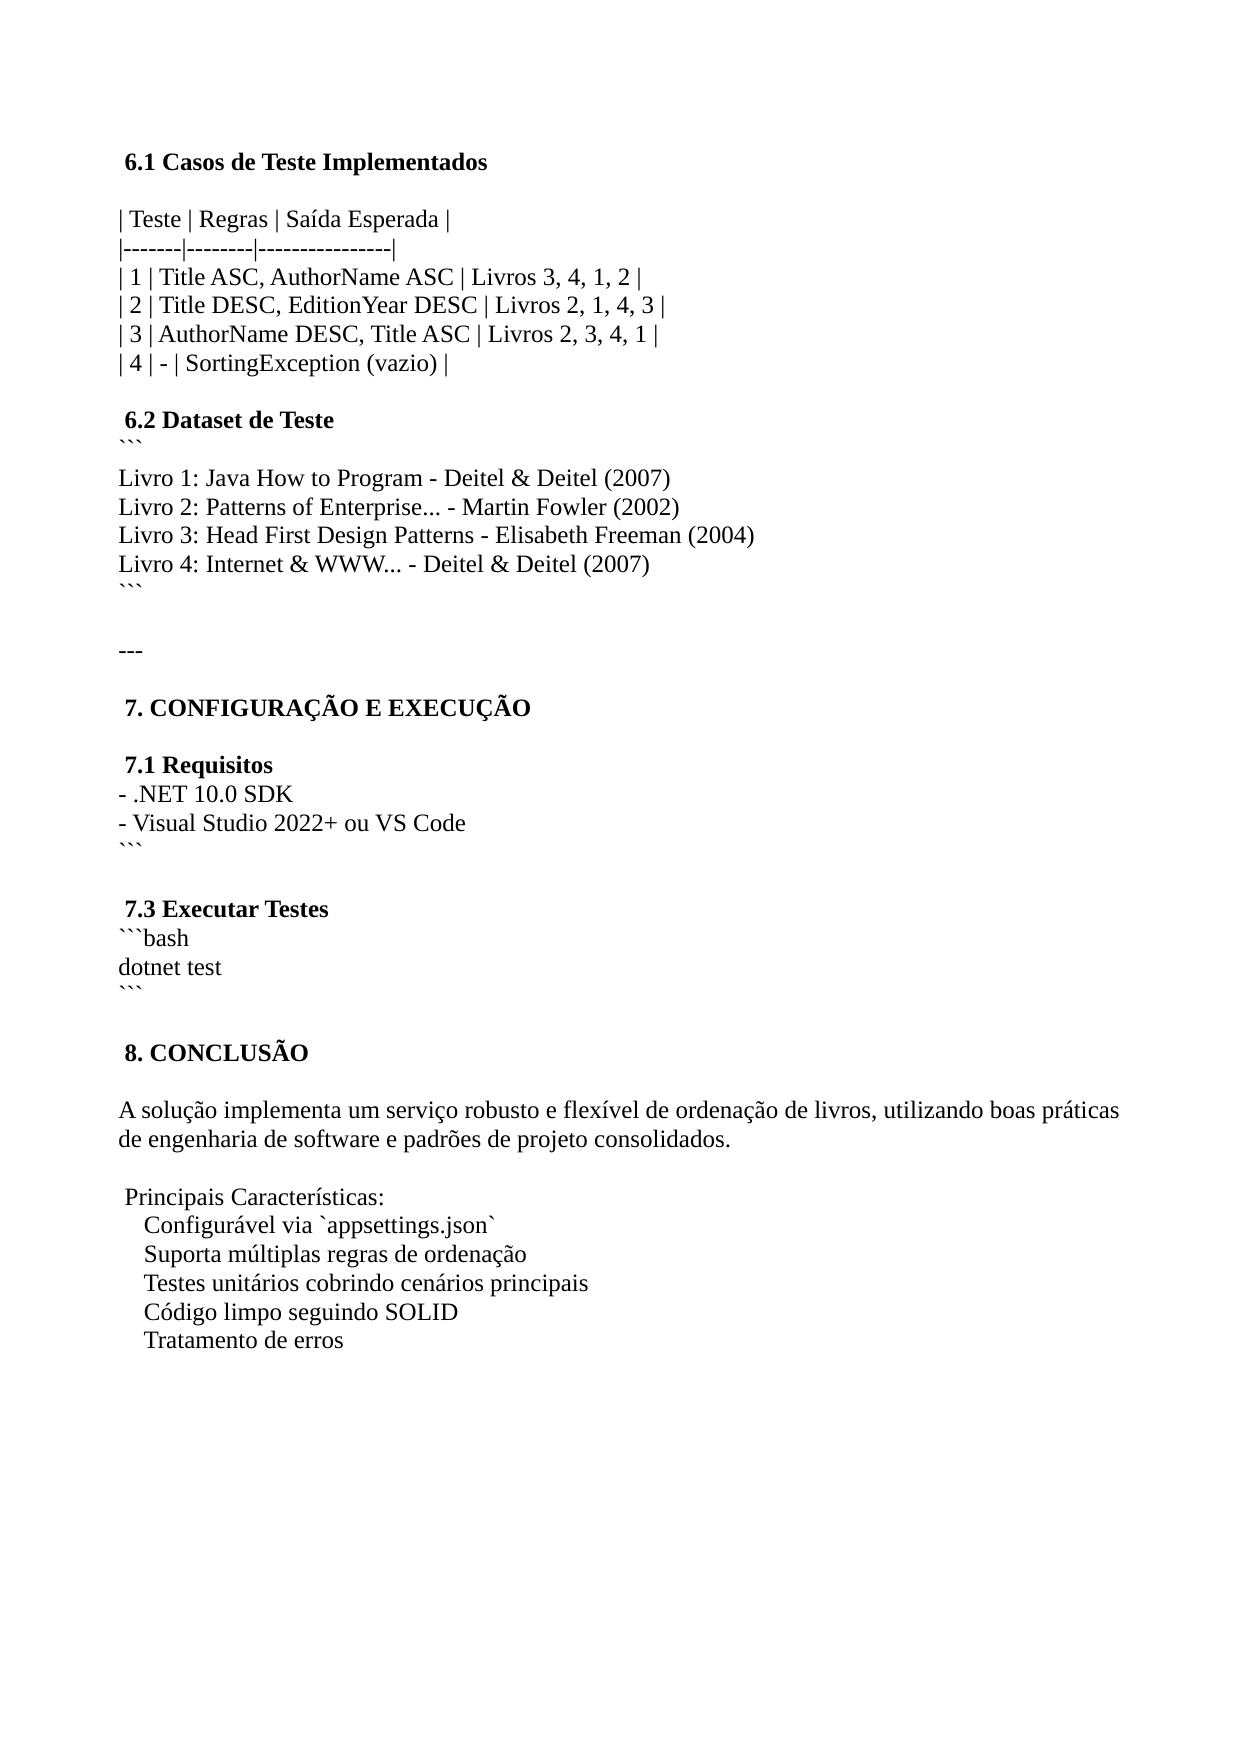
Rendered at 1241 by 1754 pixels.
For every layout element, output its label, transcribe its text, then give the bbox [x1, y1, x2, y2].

text ✅ Configurável via `appsettings.json` [118, 1211, 1122, 1239]
text ``` [118, 434, 1122, 463]
text dotnet test [118, 952, 1122, 981]
text Livro 3: Head First Design Patterns - Elisabeth Freeman (2004) [118, 521, 1122, 549]
text Livro 1: Java How to Program - Deitel & Deitel (2007) [118, 463, 1122, 492]
text | 3 | AuthorName DESC, Title ASC | Livros 2, 3, 4, 1 | [118, 319, 1122, 348]
text | Teste | Regras | Saída Esperada | [118, 204, 1122, 233]
text ```bash [118, 923, 1122, 952]
text ``` [118, 981, 1122, 1009]
text --- [118, 636, 1122, 664]
text | 2 | Title DESC, EditionYear DESC | Livros 2, 1, 4, 3 | [118, 291, 1122, 319]
text 7.1 Requisitos [118, 751, 1122, 779]
text 7. CONFIGURAÇÃO E EXECUÇÃO [118, 693, 1122, 722]
text A solução implementa um serviço robusto e flexível de ordenação de livros, utilizando boas práticas de engenharia de software e padrões de projeto consolidados. [118, 1096, 1122, 1153]
text ✅ Testes unitários cobrindo cenários principais [118, 1268, 1122, 1297]
text Livro 2: Patterns of Enterprise... - Martin Fowler (2002) [118, 492, 1122, 521]
text ✅ Suporta múltiplas regras de ordenação [118, 1239, 1122, 1268]
text |-------|--------|----------------| [118, 233, 1122, 262]
text ✅ Código limpo seguindo SOLID [118, 1297, 1122, 1326]
text ``` [118, 837, 1122, 866]
text - Visual Studio 2022+ ou VS Code [118, 808, 1122, 837]
text 7.3 Executar Testes [118, 894, 1122, 923]
text 6.1 Casos de Teste Implementados [118, 147, 1122, 176]
text | 4 | - | SortingException (vazio) | [118, 348, 1122, 377]
text 8. CONCLUSÃO [118, 1038, 1122, 1067]
text | 1 | Title ASC, AuthorName ASC | Livros 3, 4, 1, 2 | [118, 262, 1122, 291]
text - .NET 10.0 SDK [118, 779, 1122, 808]
text ``` [118, 578, 1122, 607]
text Livro 4: Internet & WWW... - Deitel & Deitel (2007) [118, 549, 1122, 578]
text Principais Características: [118, 1182, 1122, 1211]
text 6.2 Dataset de Teste [118, 406, 1122, 434]
text ✅ Tratamento de erros [118, 1326, 1122, 1354]
